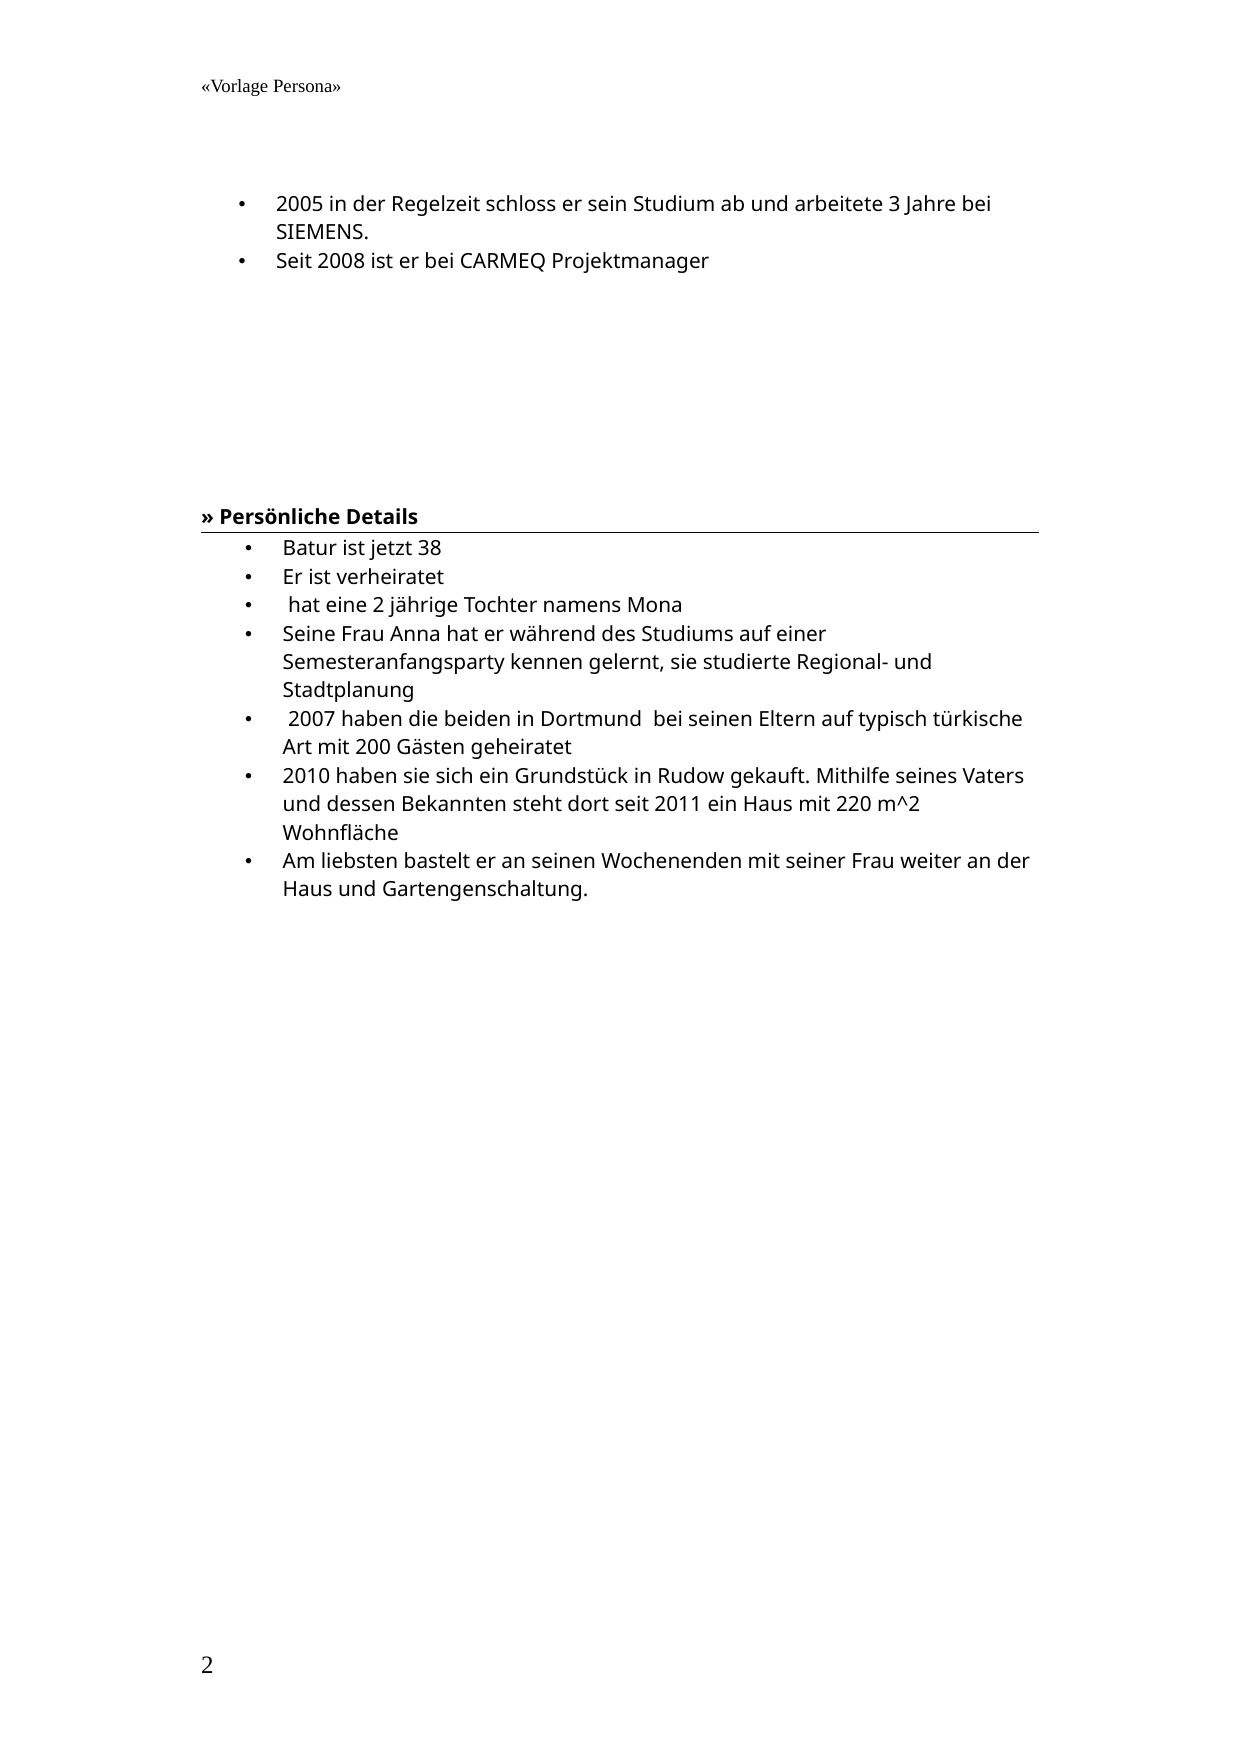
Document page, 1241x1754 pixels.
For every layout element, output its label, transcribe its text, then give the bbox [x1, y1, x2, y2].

list hat eine 2 jährige Tochter namens Mona [245, 590, 1039, 619]
list Am liebsten bastelt er an seinen Wochenenden mit seiner Frau weiter an der Haus und Gartengenschaltung. [245, 846, 1039, 903]
text » Persönliche Details [201, 502, 1039, 532]
list Er ist verheiratet [245, 562, 1039, 590]
list Seine Frau Anna hat er während des Studiums auf einer Semesteranfangsparty kennen gelernt, sie studierte Regional- und Stadtplanung [245, 619, 1039, 704]
list Batur ist jetzt 38 [245, 533, 1039, 562]
list 2005 in der Regelzeit schloss er sein Studium ab und arbeitete 3 Jahre bei SIEMENS. [238, 189, 1039, 246]
list 2010 haben sie sich ein Grundstück in Rudow gekauft. Mithilfe seines Vaters und dessen Bekannten steht dort seit 2011 ein Haus mit 220 m^2 Wohnfläche [245, 761, 1039, 846]
list Seit 2008 ist er bei CARMEQ Projektmanager [238, 246, 1039, 274]
list 2007 haben die beiden in Dortmund bei seinen Eltern auf typisch türkische Art mit 200 Gästen geheiratet [245, 704, 1039, 761]
